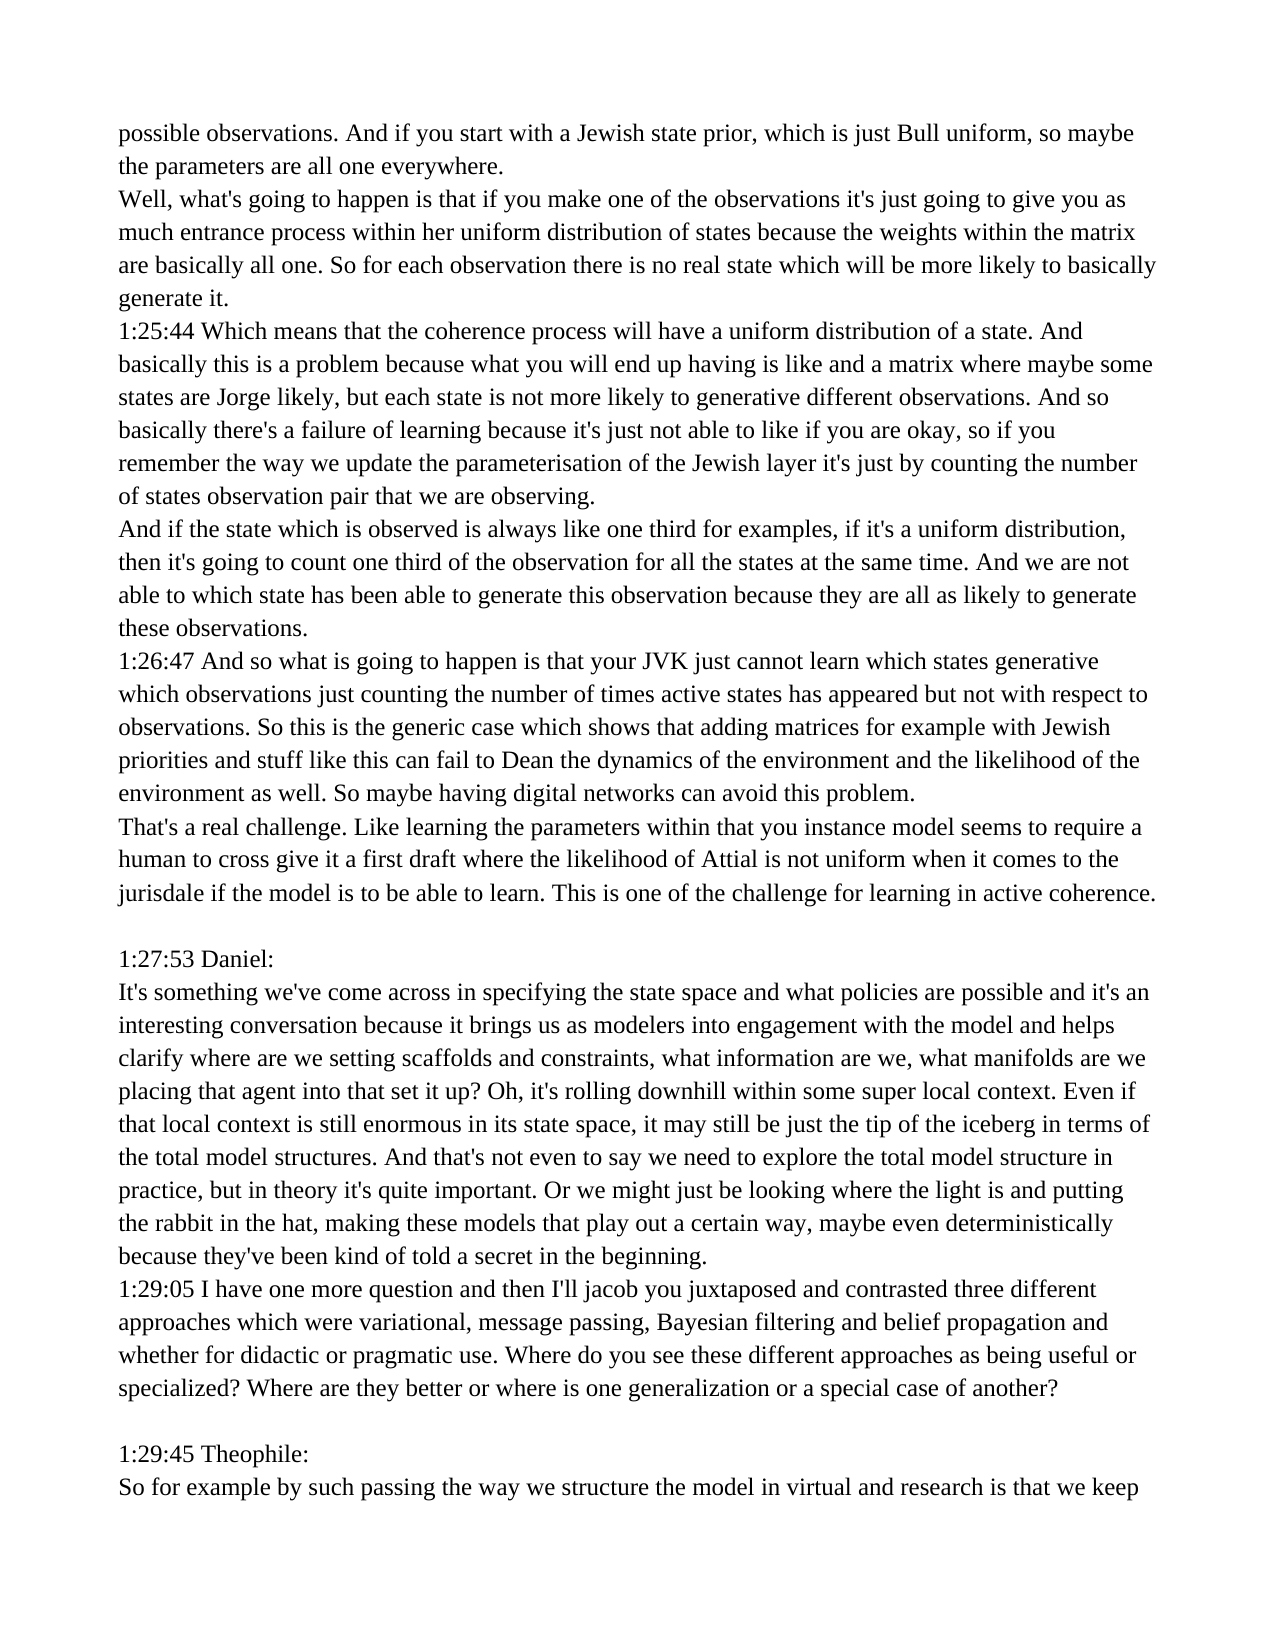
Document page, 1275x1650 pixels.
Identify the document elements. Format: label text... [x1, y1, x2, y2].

text So for example by such passing the way we structure the model in virtual and research is that we keep [118, 1472, 1157, 1501]
text 1:29:05 I have one more question and then I'll jacob you juxtaposed and contrasted three different approaches which were variational, message passing, Bayesian filtering and belief propagation and whether for didactic or pragmatic use. Where do you see these different approaches as being useful or specialized? Where are they better or where is one generalization or a special case of another? [118, 1274, 1157, 1402]
text 1:29:45 Theophile: [118, 1439, 1157, 1468]
text 1:27:53 Daniel: [118, 944, 1157, 972]
text And if the state which is observed is always like one third for examples, if it's a uniform distribution, then it's going to count one third of the observation for all the states at the same time. And we are not able to which state has been able to generate this observation because they are all as likely to generate these observations. [118, 514, 1157, 642]
text 1:25:44 Which means that the coherence process will have a uniform distribution of a state. And basically this is a problem because what you will end up having is like and a matrix where maybe some states are Jorge likely, but each state is not more likely to generative different observations. And so basically there's a failure of learning because it's just not able to like if you are okay, so if you remember the way we update the parameterisation of the Jewish layer it's just by counting the number of states observation pair that we are observing. [118, 316, 1157, 510]
text Well, what's going to happen is that if you make one of the observations it's just going to give you as much entrance process within her uniform distribution of states because the weights within the matrix are basically all one. So for each observation there is no real state which will be more likely to basically generate it. [118, 184, 1157, 312]
text It's something we've come across in specifying the state space and what policies are possible and it's an interesting conversation because it brings us as modelers into engagement with the model and helps clarify where are we setting scaffolds and constraints, what information are we, what manifolds are we placing that agent into that set it up? Oh, it's rolling downhill within some super local context. Even if that local context is still enormous in its state space, it may still be just the tip of the iceberg in terms of the total model structures. And that's not even to say we need to explore the total model structure in practice, but in theory it's quite important. Or we might just be looking where the light is and putting the rabbit in the hat, making these models that play out a certain way, maybe even deterministically because they've been kind of told a secret in the beginning. [118, 977, 1157, 1269]
text 1:26:47 And so what is going to happen is that your JVK just cannot learn which states generative which observations just counting the number of times active states has appeared but not with respect to observations. So this is the generic case which shows that adding matrices for example with Jewish priorities and stuff like this can fail to Dean the dynamics of the environment and the likelihood of the environment as well. So maybe having digital networks can avoid this problem. [118, 646, 1157, 807]
text possible observations. And if you start with a Jewish state prior, which is just Bull uniform, so maybe the parameters are all one everywhere. [118, 118, 1157, 180]
text That's a real challenge. Like learning the parameters within that you instance model seems to require a human to cross give it a first draft where the likelihood of Attial is not uniform when it comes to the jurisdale if the model is to be able to learn. This is one of the challenge for learning in active coherence. [118, 812, 1157, 906]
